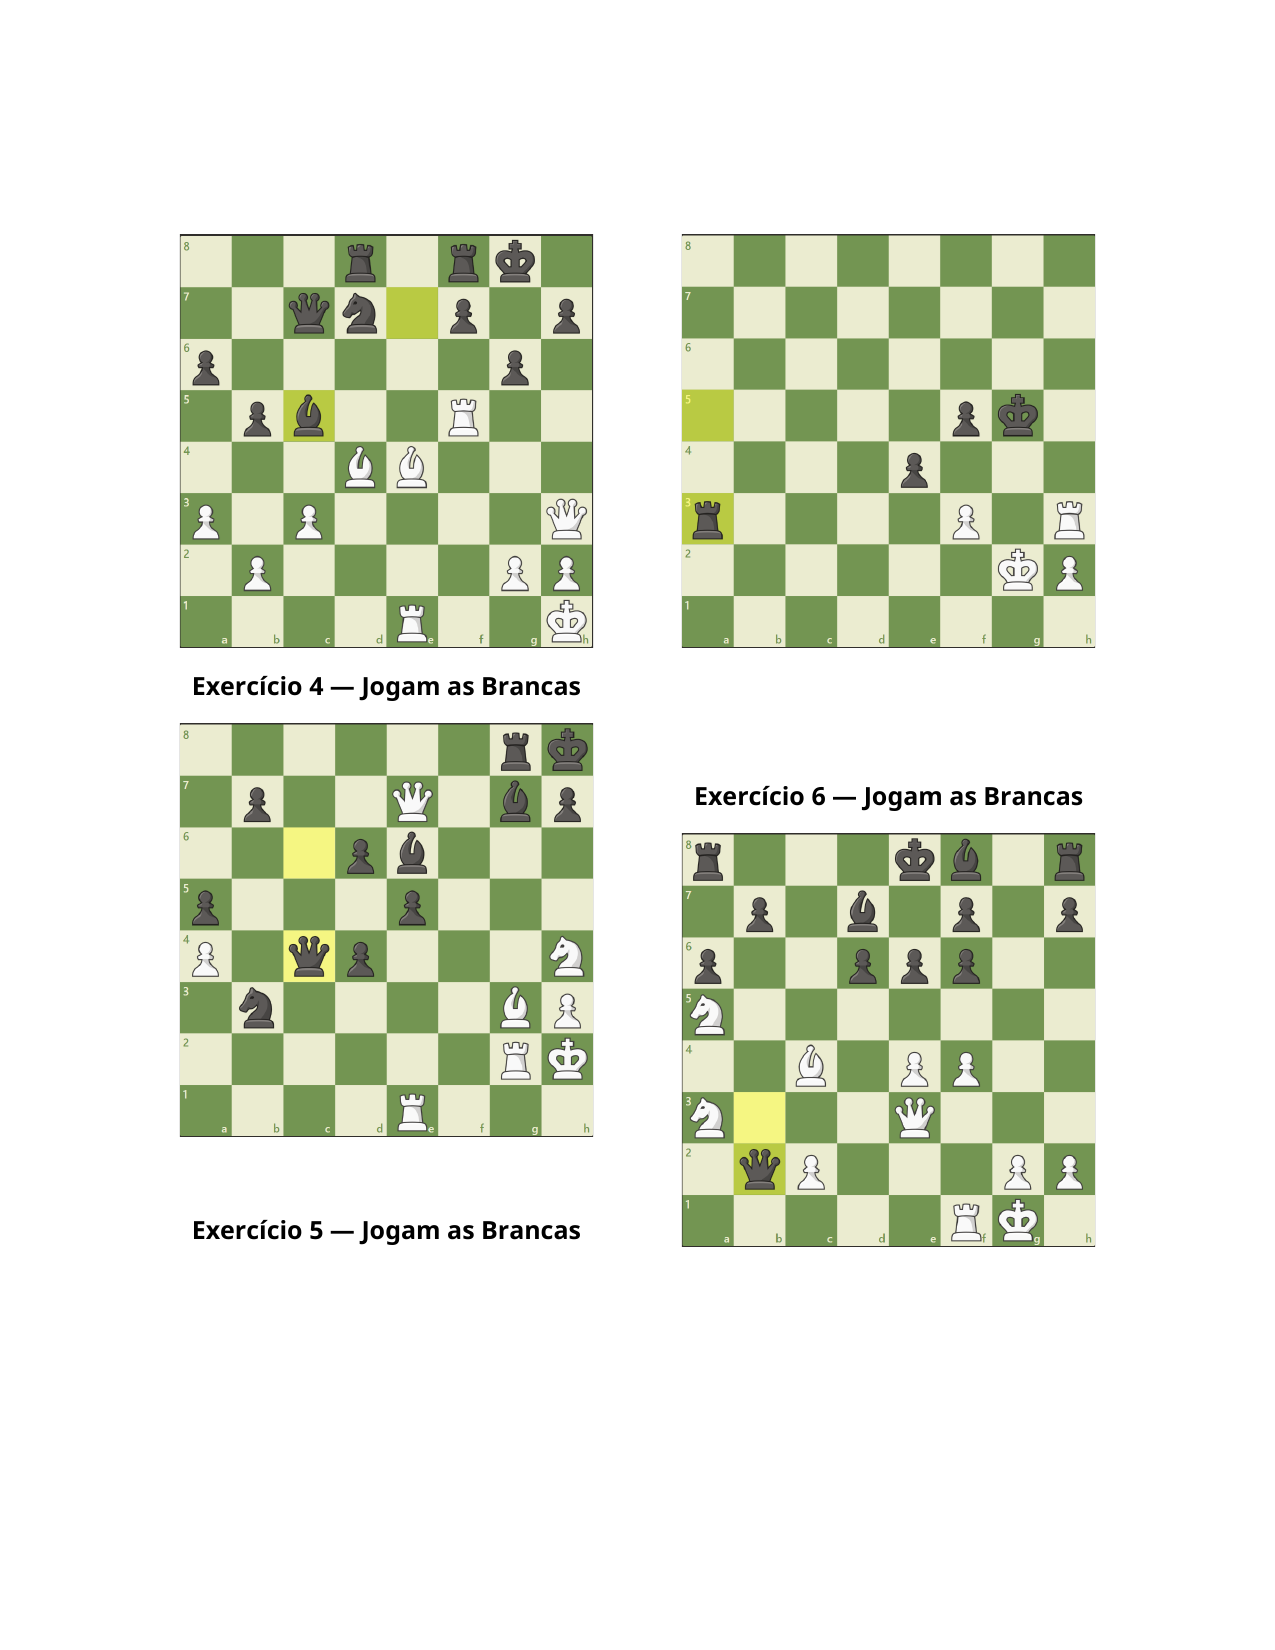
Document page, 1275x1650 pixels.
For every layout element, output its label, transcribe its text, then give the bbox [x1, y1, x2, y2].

text Exercício 5 — Jogam as Brancas [150, 1213, 623, 1247]
text Exercício 4 — Jogam as Brancas [150, 669, 623, 703]
text Exercício 6 — Jogam as Brancas [652, 778, 1125, 812]
picture [681, 234, 1096, 648]
picture [681, 833, 1096, 1247]
picture [179, 723, 594, 1137]
picture [179, 234, 594, 648]
